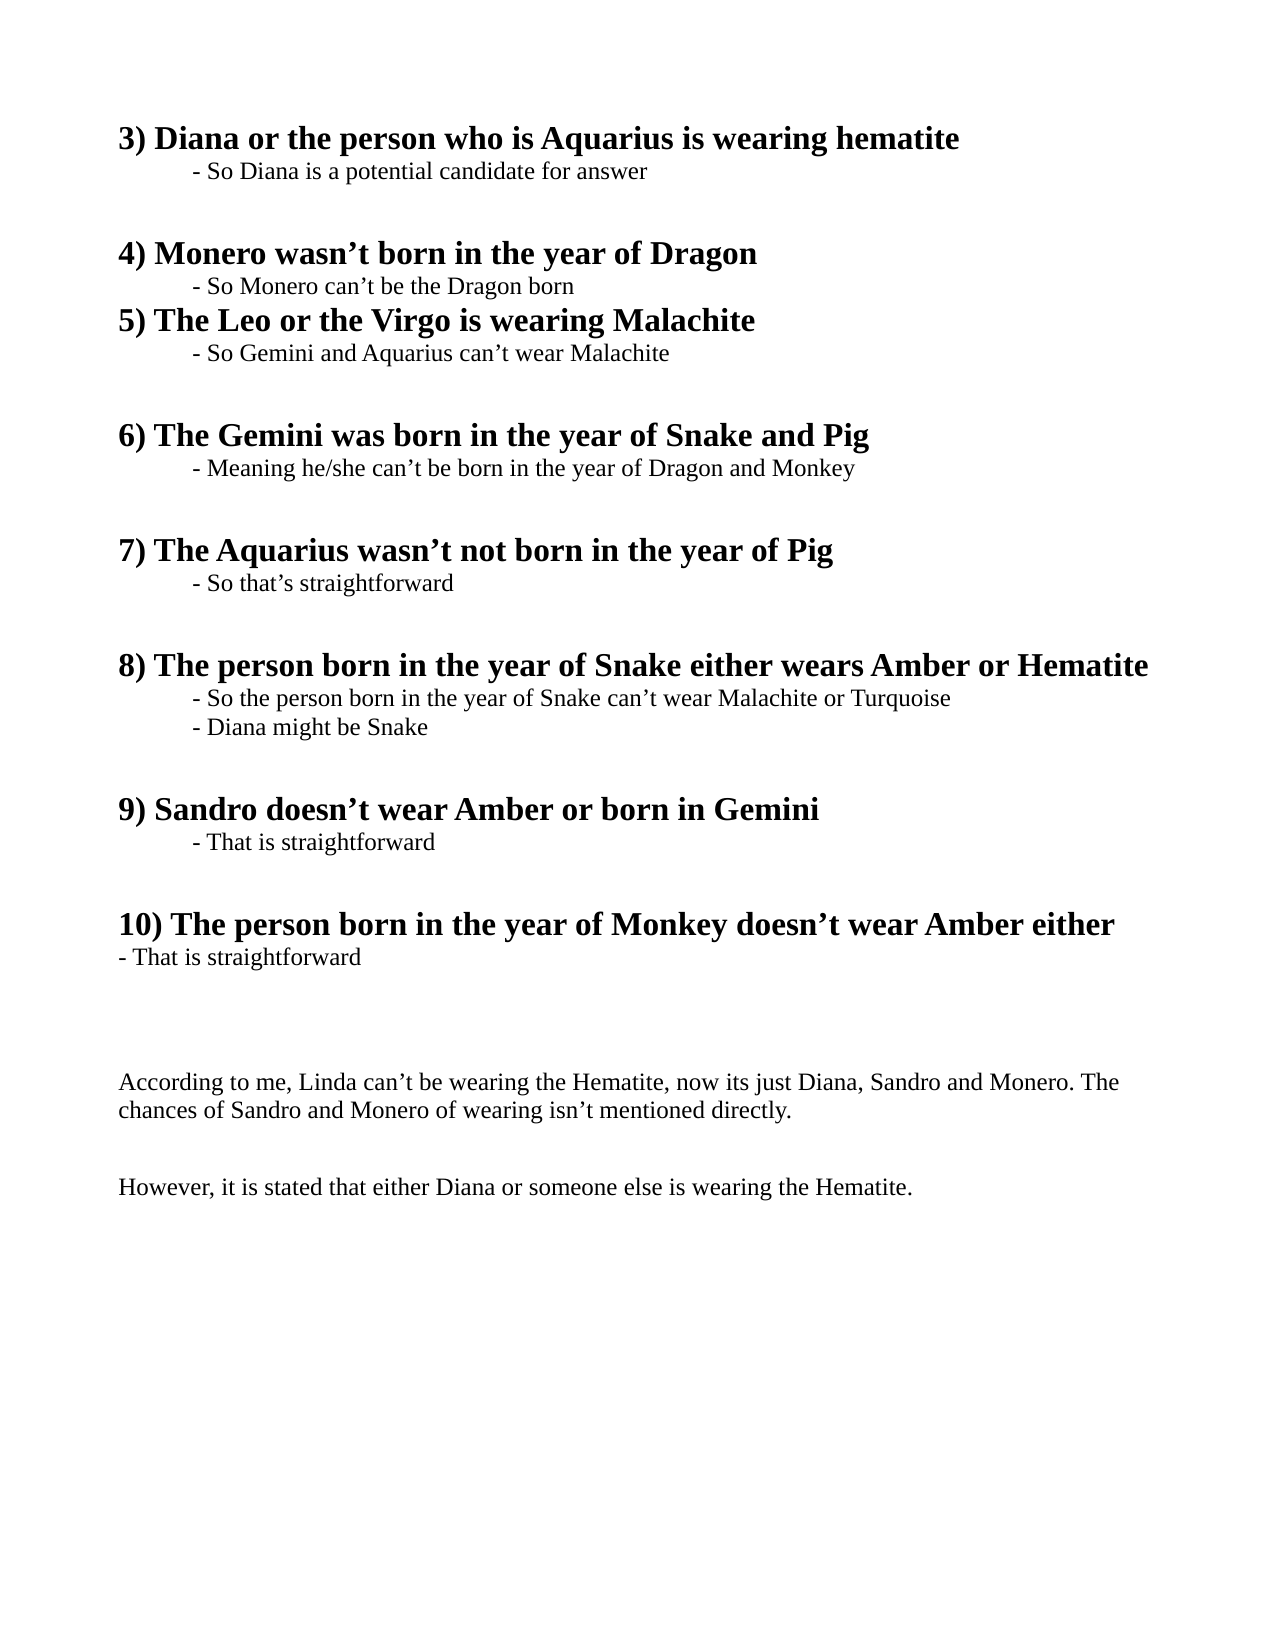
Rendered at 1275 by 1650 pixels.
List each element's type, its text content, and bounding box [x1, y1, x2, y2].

text - So Diana is a potential candidate for answer [118, 156, 1157, 185]
text 10) The person born in the year of Monkey doesn’t wear Amber either [118, 904, 1157, 942]
text However, it is stated that either Diana or someone else is wearing the Hematite. [118, 1172, 1157, 1201]
text 6) The Gemini was born in the year of Snake and Pig [118, 415, 1157, 453]
text 7) The Aquarius wasn’t not born in the year of Pig [118, 530, 1157, 568]
text - So Monero can’t be the Dragon born [118, 271, 1157, 300]
text According to me, Linda can’t be wearing the Hematite, now its just Diana, Sandro and Monero. The chances of Sandro and Monero of wearing isn’t mentioned directly. [118, 1067, 1157, 1124]
text 9) Sandro doesn’t wear Amber or born in Gemini [118, 789, 1157, 827]
text - Diana might be Snake [118, 712, 1157, 741]
text 4) Monero wasn’t born in the year of Dragon [118, 233, 1157, 271]
text - So Gemini and Aquarius can’t wear Malachite [118, 338, 1157, 367]
text - That is straightforward [118, 942, 1157, 971]
text - That is straightforward [118, 827, 1157, 856]
text - Meaning he/she can’t be born in the year of Dragon and Monkey [118, 453, 1157, 482]
text 5) The Leo or the Virgo is wearing Malachite [118, 300, 1157, 338]
text 8) The person born in the year of Snake either wears Amber or Hematite [118, 645, 1157, 683]
text 3) Diana or the person who is Aquarius is wearing hematite [118, 118, 1157, 156]
text - So the person born in the year of Snake can’t wear Malachite or Turquoise [118, 683, 1157, 712]
text - So that’s straightforward [118, 568, 1157, 597]
